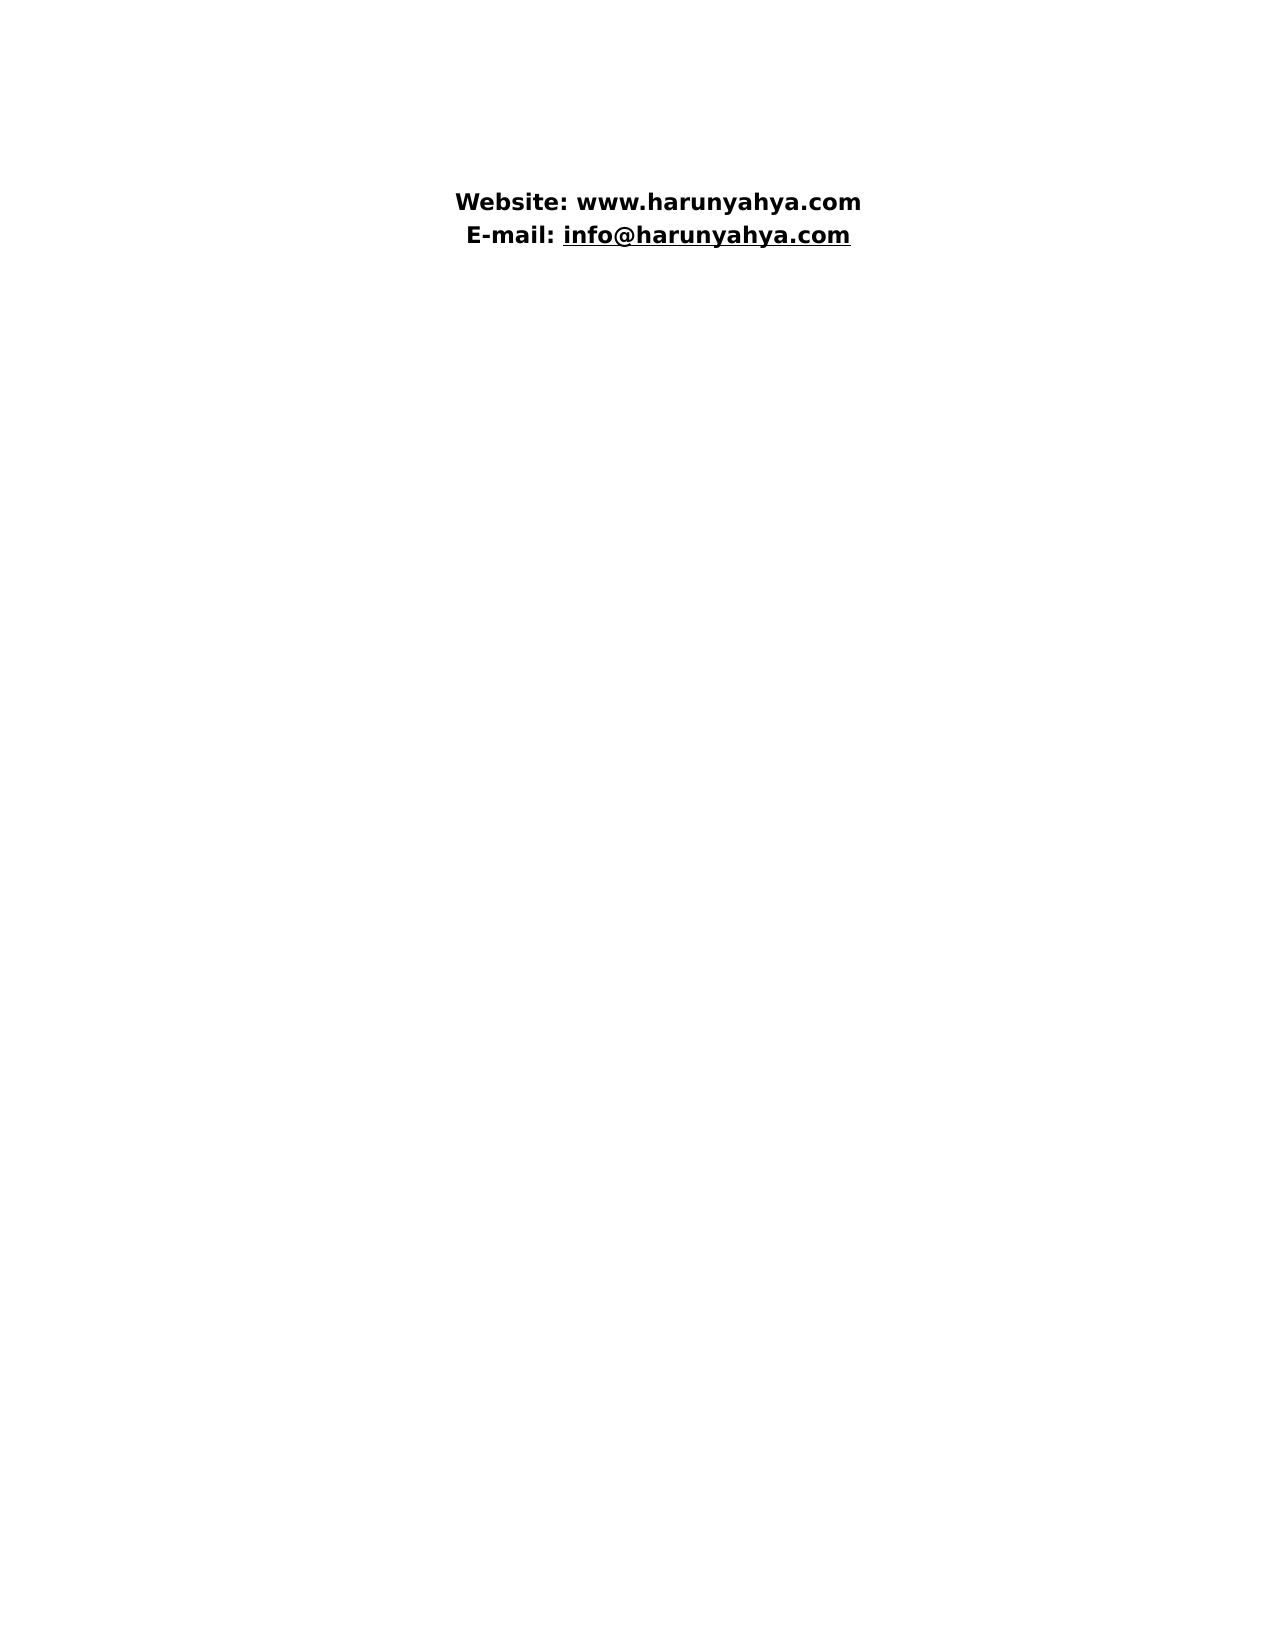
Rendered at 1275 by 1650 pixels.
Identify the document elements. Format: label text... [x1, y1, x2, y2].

text E-mail: info@harunyahya.com [112, 217, 1145, 250]
text Website: www.harunyahya.com [112, 183, 1145, 217]
